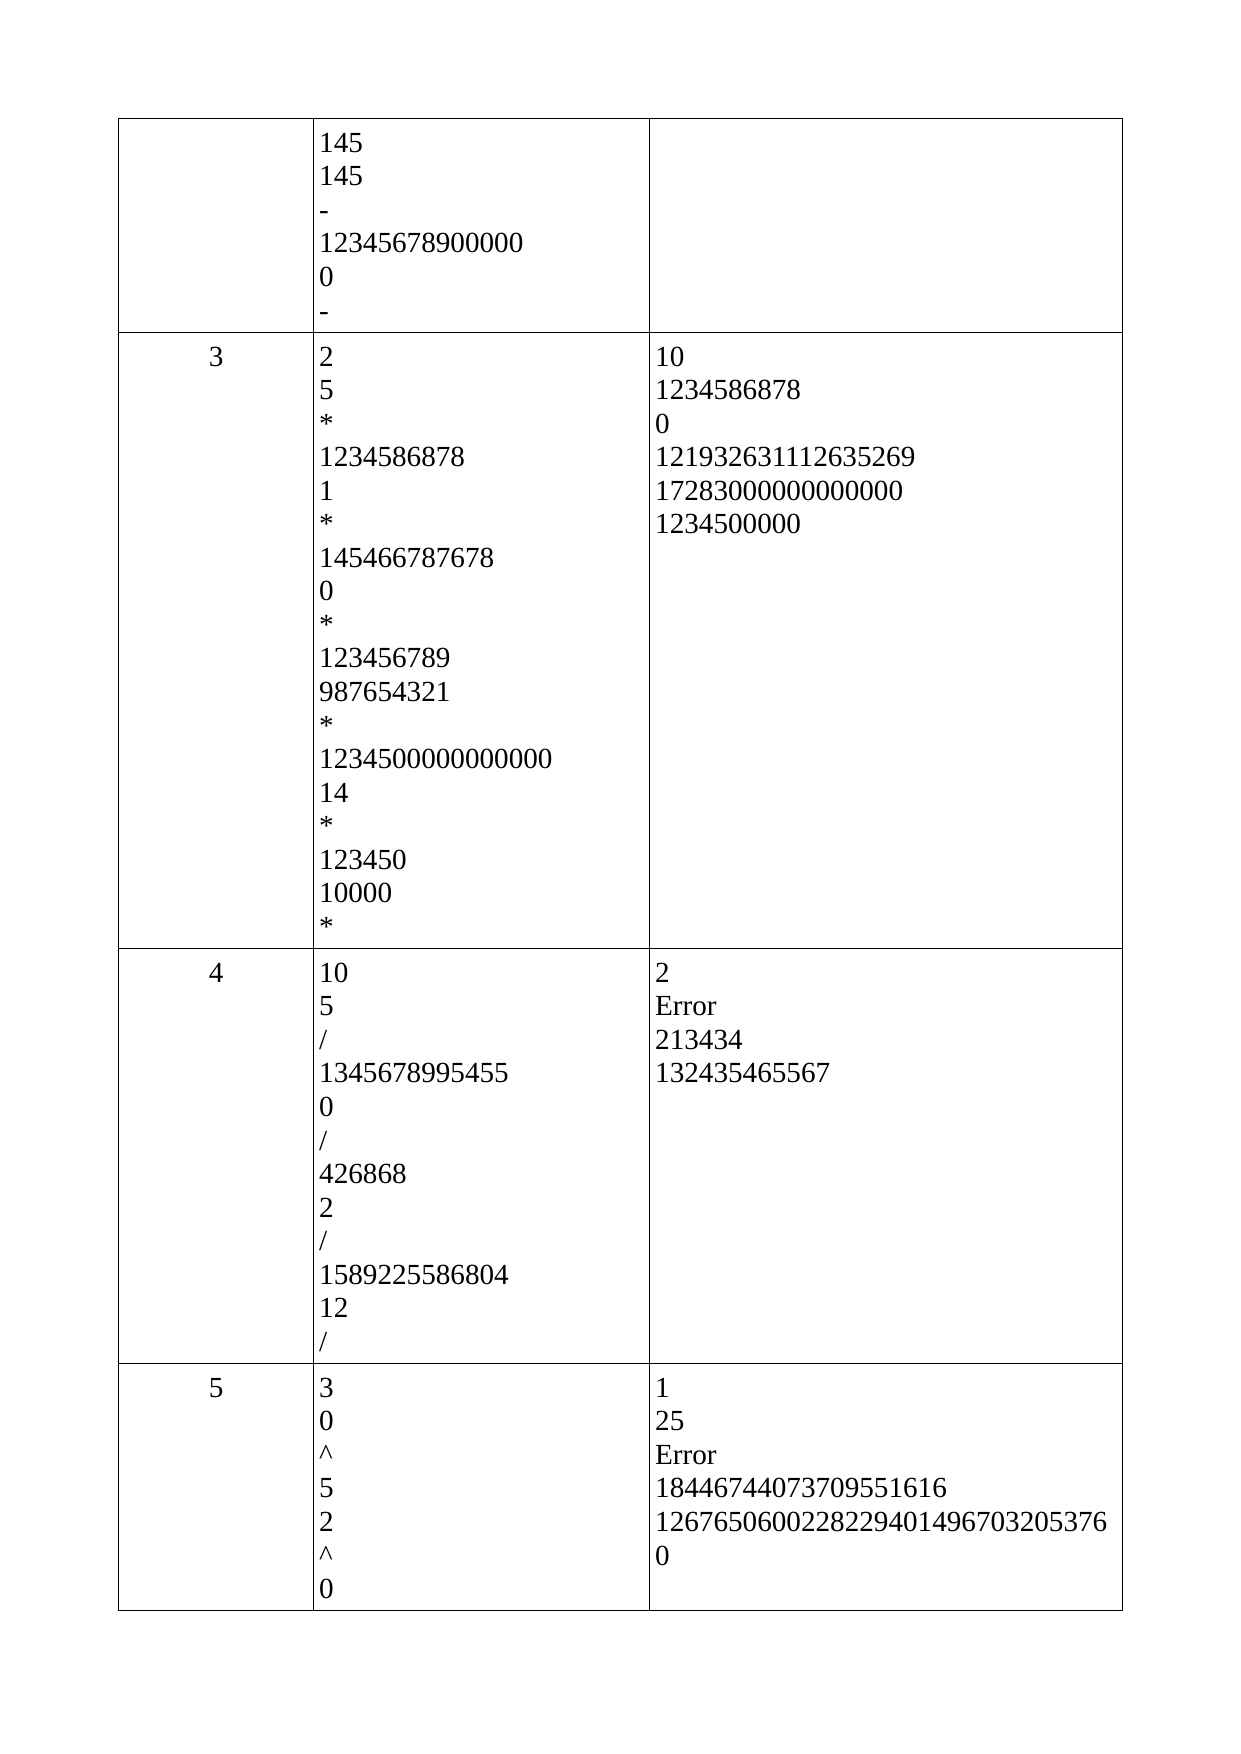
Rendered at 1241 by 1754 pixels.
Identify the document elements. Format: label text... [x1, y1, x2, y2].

table_cell 1 25 Error 18446744073709551616 1267650600228229401496703205376 0 [650, 1364, 1122, 1610]
table_cell 10 1234586878 0 121932631112635269 17283000000000000 1234500000 [650, 333, 1122, 948]
table_cell 5 [119, 1364, 313, 1610]
table_cell [119, 119, 313, 332]
table_cell - 145 145 - 12345678900000 0 - [314, 119, 649, 332]
table_cell [650, 119, 1122, 332]
table_cell 4 [119, 949, 313, 1363]
table_cell 3 0 ^ 5 2 ^ 0 [314, 1364, 649, 1610]
table_cell 3 [119, 333, 313, 948]
table_cell 2 Error 213434 132435465567 [650, 949, 1122, 1363]
table_cell 2 5 * 1234586878 1 * 145466787678 0 * 123456789 987654321 * 1234500000000000 14 * 123450 10000 * [314, 333, 649, 948]
table_cell 10 5 / 1345678995455 0 / 426868 2 / 1589225586804 12 / [314, 949, 649, 1363]
